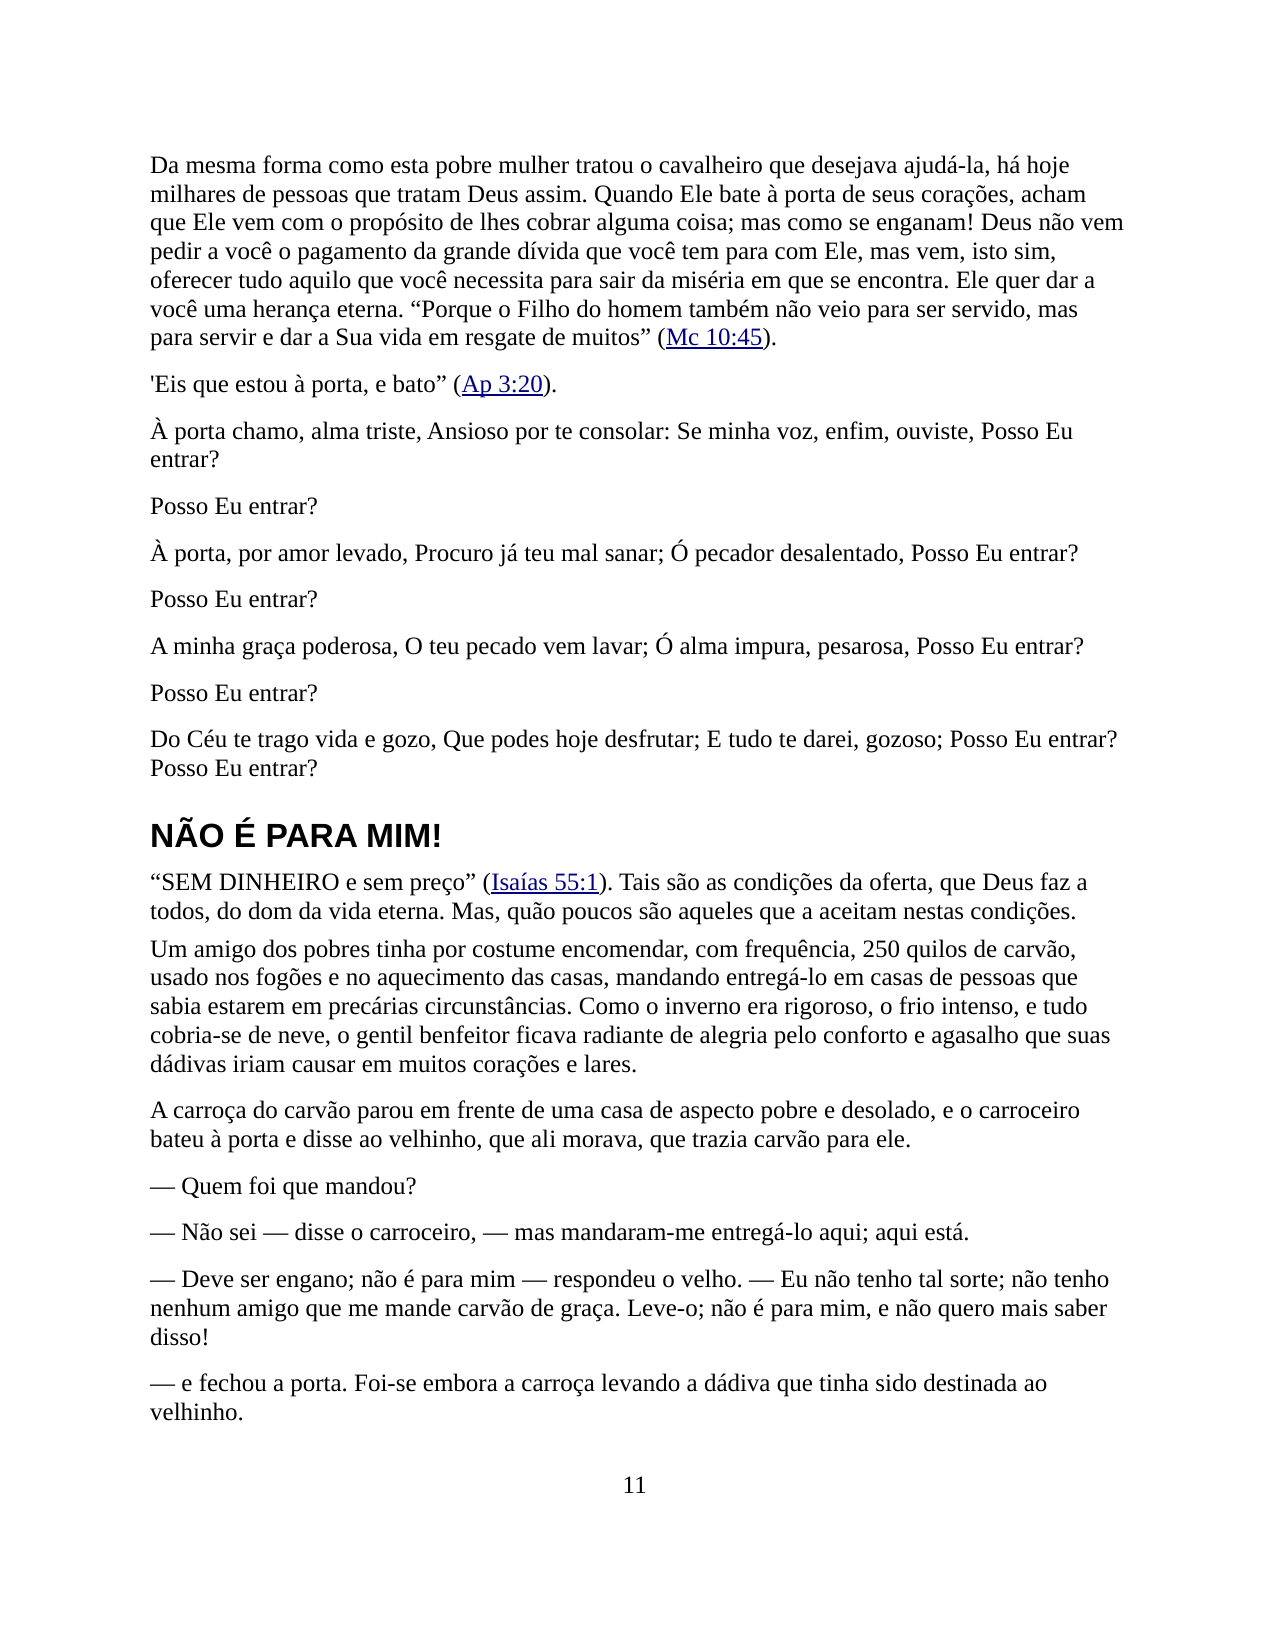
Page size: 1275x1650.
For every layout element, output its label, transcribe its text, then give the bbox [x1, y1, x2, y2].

text A carroça do carvão parou em frente de uma casa de aspecto pobre e desolado, e o carroceiro bateu à porta e disse ao velhinho, que ali morava, que trazia carvão para ele. [150, 1095, 1125, 1153]
text “SEM DINHEIRO e sem preço” (Isaías 55:1). Tais são as condições da oferta, que Deus faz a todos, do dom da vida eterna. Mas, quão poucos são aqueles que a aceitam nestas condições. [150, 867, 1125, 925]
text Posso Eu entrar? [150, 584, 1125, 613]
text Posso Eu entrar? [150, 678, 1125, 707]
text — Não sei — disse o carroceiro, — mas mandaram-me entregá-lo aqui; aqui está. [150, 1217, 1125, 1246]
text Da mesma forma como esta pobre mulher tratou o cavalheiro que desejava ajudá-la, há hoje milhares de pessoas que tratam Deus assim. Quando Ele bate à porta de seus corações, acham que Ele vem com o propósito de lhes cobrar alguma coisa; mas como se enganam! Deus não vem pedir a você o pagamento da grande dívida que você tem para com Ele, mas vem, isto sim, oferecer tudo aquilo que você necessita para sair da miséria em que se encontra. Ele quer dar a você uma herança eterna. “Porque o Filho do homem também não veio para ser servido, mas para servir e dar a Sua vida em resgate de muitos” (Mc 10:45). [150, 150, 1125, 351]
text A minha graça poderosa, O teu pecado vem lavar; Ó alma impura, pesarosa, Posso Eu entrar? [150, 631, 1125, 660]
subtitle NÃO É PARA MIM! [150, 816, 1125, 855]
text À porta chamo, alma triste, Ansioso por te consolar: Se minha voz, enfim, ouviste, Posso Eu entrar? [150, 416, 1125, 473]
text À porta, por amor levado, Procuro já teu mal sanar; Ó pecador desalentado, Posso Eu entrar? [150, 538, 1125, 567]
text 'Eis que estou à porta, e bato” (Ap 3:20). [150, 369, 1125, 398]
text Um amigo dos pobres tinha por costume encomendar, com frequência, 250 quilos de carvão, usado nos fogões e no aquecimento das casas, mandando entregá-lo em casas de pessoas que sabia estarem em precárias circunstâncias. Como o inverno era rigoroso, o frio intenso, e tudo cobria-se de neve, o gentil benfeitor ficava radiante de alegria pelo conforto e agasalho que suas dádivas iriam causar em muitos corações e lares. [150, 934, 1125, 1077]
text — e fechou a porta. Foi-se embora a carroça levando a dádiva que tinha sido destinada ao velhinho. [150, 1368, 1125, 1426]
text Do Céu te trago vida e gozo, Que podes hoje desfrutar; E tudo te darei, gozoso; Posso Eu entrar? Posso Eu entrar? [150, 724, 1125, 782]
text — Quem foi que mandou? [150, 1171, 1125, 1199]
text — Deve ser engano; não é para mim — respondeu o velho. — Eu não tenho tal sorte; não tenho nenhum amigo que me mande carvão de graça. Leve-o; não é para mim, e não quero mais saber disso! [150, 1264, 1125, 1350]
text Posso Eu entrar? [150, 491, 1125, 520]
